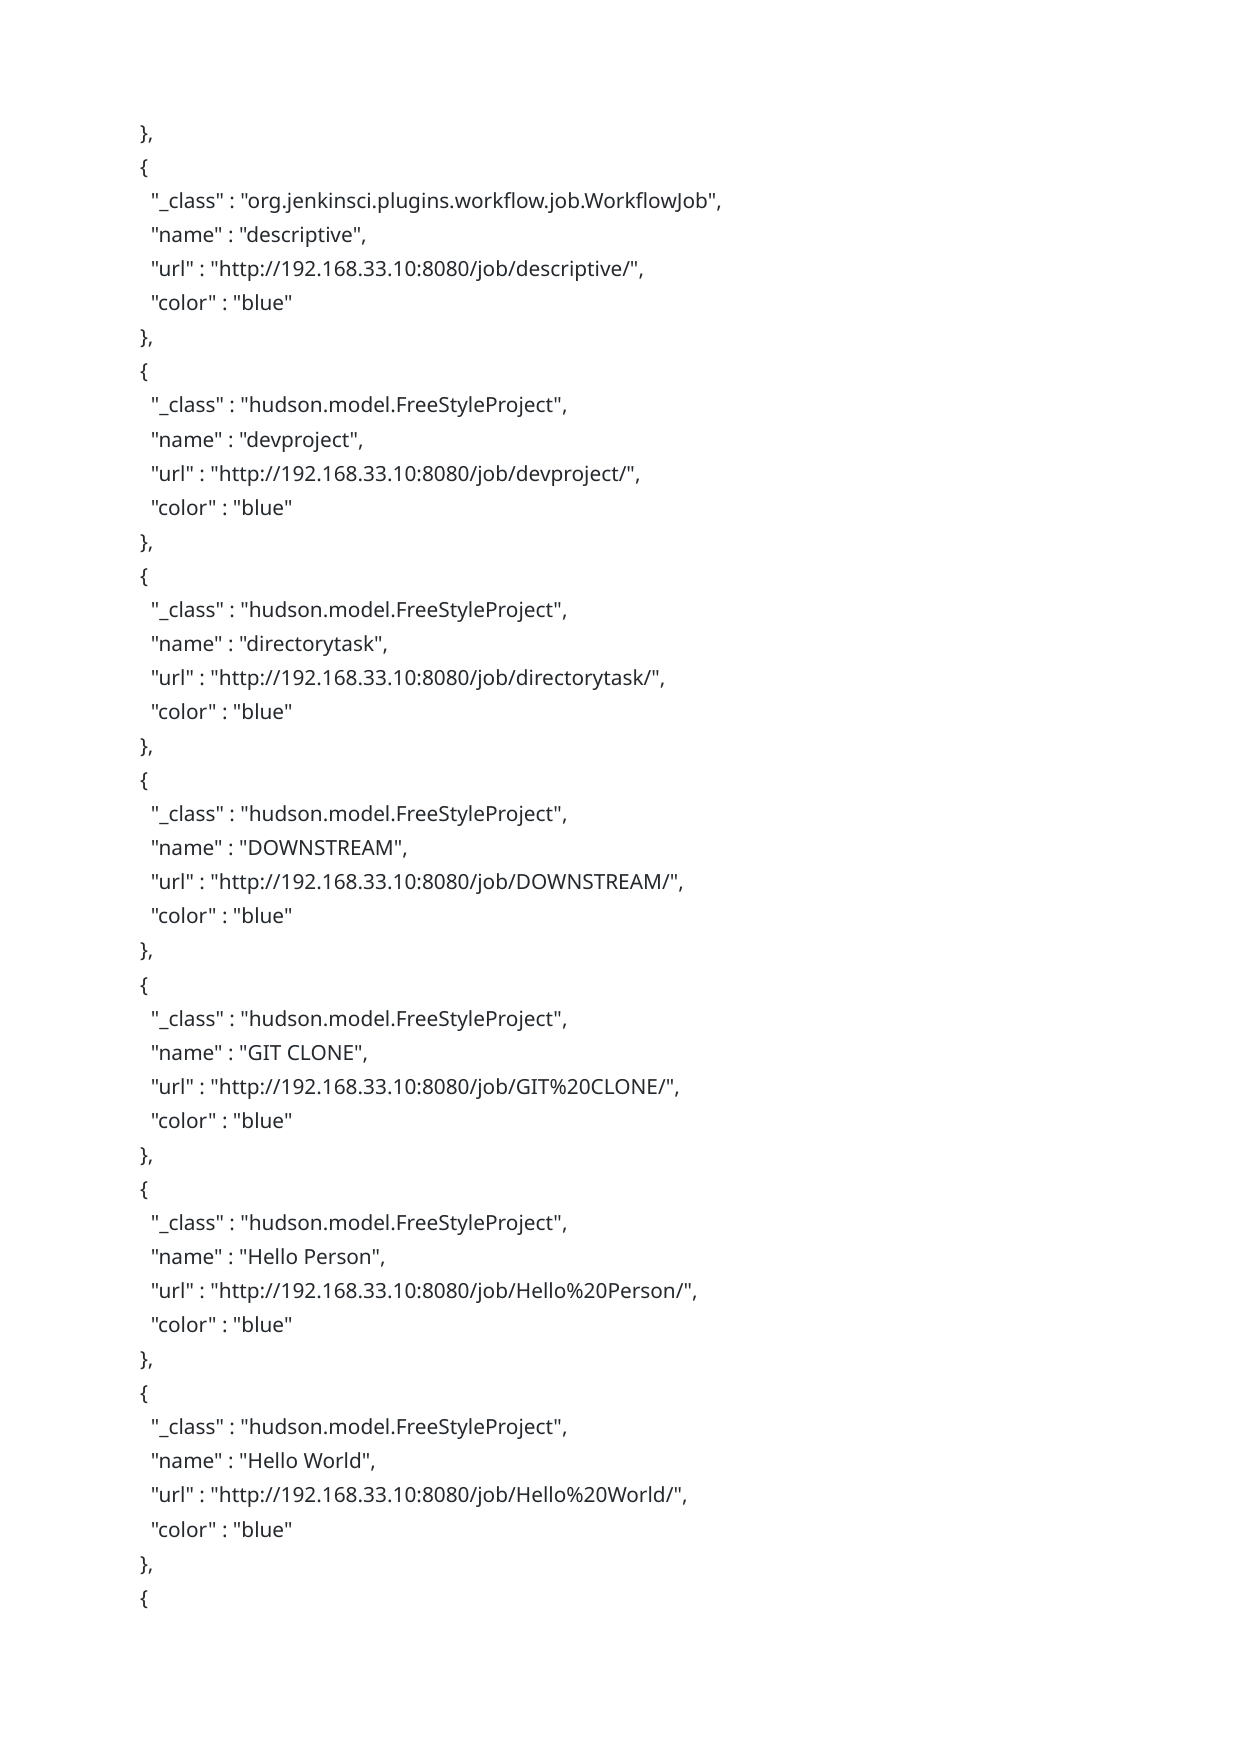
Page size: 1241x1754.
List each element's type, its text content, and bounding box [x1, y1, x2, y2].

text "url" : "http://192.168.33.10:8080/job/descriptive/", [118, 254, 1122, 283]
text "name" : "Hello World", [118, 1447, 1122, 1475]
text "color" : "blue" [118, 288, 1122, 317]
text { [118, 765, 1122, 794]
text "url" : "http://192.168.33.10:8080/job/devproject/", [118, 459, 1122, 487]
text }, [118, 1140, 1122, 1168]
text "color" : "blue" [118, 493, 1122, 521]
text "name" : "GIT CLONE", [118, 1038, 1122, 1066]
text "url" : "http://192.168.33.10:8080/job/GIT%20CLONE/", [118, 1072, 1122, 1100]
text "name" : "devproject", [118, 425, 1122, 453]
text "_class" : "org.jenkinsci.plugins.workflow.job.WorkflowJob", [118, 186, 1122, 215]
text { [118, 1174, 1122, 1202]
text "name" : "directorytask", [118, 629, 1122, 657]
text "color" : "blue" [118, 1310, 1122, 1339]
text }, [118, 1549, 1122, 1577]
text { [118, 152, 1122, 181]
text "url" : "http://192.168.33.10:8080/job/DOWNSTREAM/", [118, 867, 1122, 896]
text "name" : "Hello Person", [118, 1242, 1122, 1271]
text "name" : "descriptive", [118, 220, 1122, 249]
text "_class" : "hudson.model.FreeStyleProject", [118, 391, 1122, 419]
text }, [118, 118, 1122, 147]
text "_class" : "hudson.model.FreeStyleProject", [118, 799, 1122, 828]
text }, [118, 936, 1122, 964]
text "_class" : "hudson.model.FreeStyleProject", [118, 1004, 1122, 1032]
text "url" : "http://192.168.33.10:8080/job/directorytask/", [118, 663, 1122, 692]
text "color" : "blue" [118, 1106, 1122, 1134]
text "color" : "blue" [118, 902, 1122, 930]
text "color" : "blue" [118, 697, 1122, 726]
text "_class" : "hudson.model.FreeStyleProject", [118, 1208, 1122, 1237]
text }, [118, 731, 1122, 760]
text "name" : "DOWNSTREAM", [118, 833, 1122, 862]
text }, [118, 322, 1122, 351]
text "url" : "http://192.168.33.10:8080/job/Hello%20World/", [118, 1481, 1122, 1509]
text }, [118, 527, 1122, 555]
text "color" : "blue" [118, 1515, 1122, 1543]
text { [118, 1583, 1122, 1611]
text { [118, 357, 1122, 385]
text "_class" : "hudson.model.FreeStyleProject", [118, 1412, 1122, 1441]
text { [118, 1378, 1122, 1407]
text }, [118, 1344, 1122, 1373]
text { [118, 970, 1122, 998]
text { [118, 561, 1122, 589]
text "url" : "http://192.168.33.10:8080/job/Hello%20Person/", [118, 1276, 1122, 1305]
text "_class" : "hudson.model.FreeStyleProject", [118, 595, 1122, 623]
